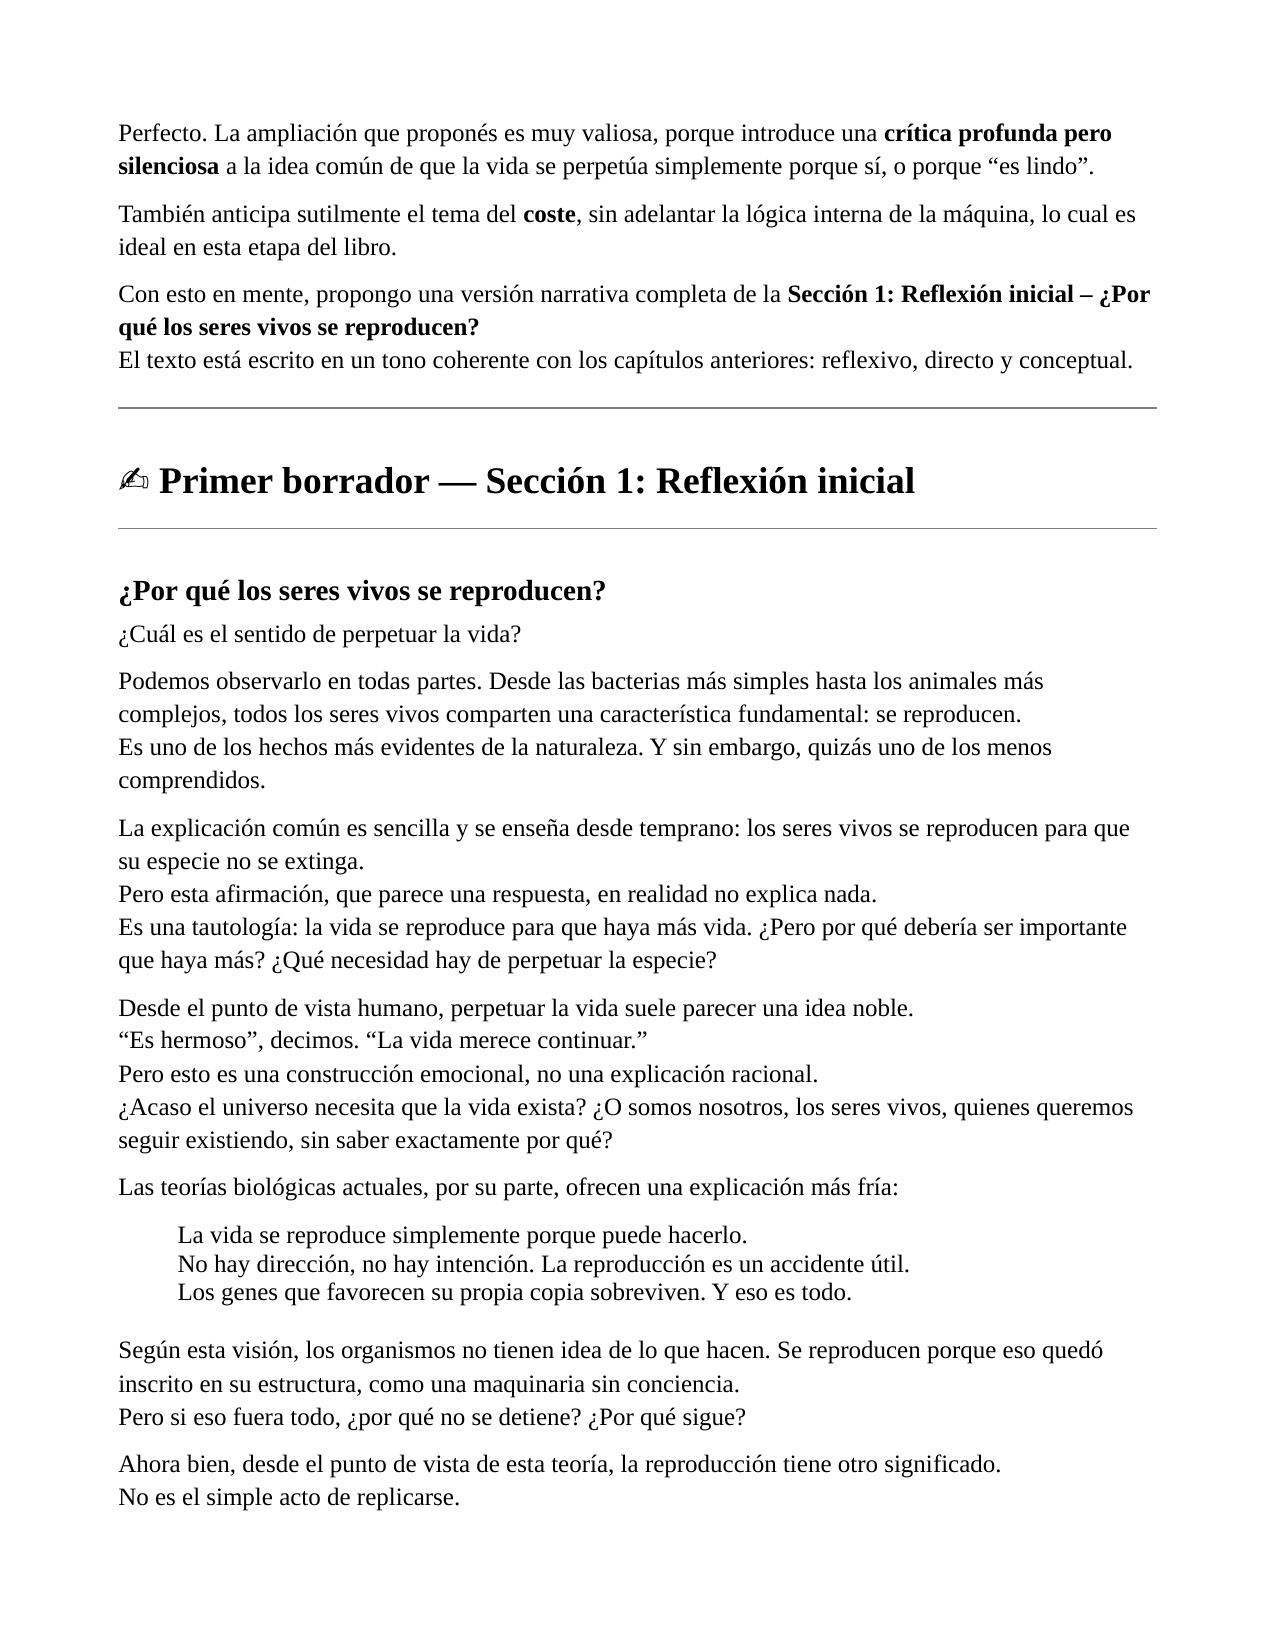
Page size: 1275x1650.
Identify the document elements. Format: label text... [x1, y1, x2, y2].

text Desde el punto de vista humano, perpetuar la vida suele parecer una idea noble. “Es hermoso”, decimos. “La vida merece continuar.” Pero esto es una construcción emocional, no una explicación racional. ¿Acaso el universo necesita que la vida exista? ¿O somos nosotros, los seres vivos, quienes queremos seguir existiendo, sin saber exactamente por qué? [118, 993, 1157, 1153]
text Podemos observarlo en todas partes. Desde las bacterias más simples hasta los animales más complejos, todos los seres vivos comparten una característica fundamental: se reproducen. Es uno de los hechos más evidentes de la naturaleza. Y sin embargo, quizás uno de los menos comprendidos. [118, 666, 1157, 794]
text Con esto en mente, propongo una versión narrativa completa de la Sección 1: Reflexión inicial – ¿Por qué los seres vivos se reproducen? El texto está escrito en un tono coherente con los capítulos anteriores: reflexivo, directo y conceptual. [118, 279, 1157, 374]
text Ahora bien, desde el punto de vista de esta teoría, la reproducción tiene otro significado. No es el simple acto de replicarse. [118, 1449, 1157, 1511]
subtitle ✍️ Primer borrador — Sección 1: Reflexión inicial [118, 458, 1157, 501]
subtitle ¿Por qué los seres vivos se reproducen? [118, 573, 1157, 606]
text La explicación común es sencilla y se enseña desde temprano: los seres vivos se reproducen para que su especie no se extinga. Pero esta afirmación, que parece una respuesta, en realidad no explica nada. Es una tautología: la vida se reproduce para que haya más vida. ¿Pero por qué debería ser importante que haya más? ¿Qué necesidad hay de perpetuar la especie? [118, 813, 1157, 974]
text También anticipa sutilmente el tema del coste, sin adelantar la lógica interna de la máquina, lo cual es ideal en esta etapa del libro. [118, 199, 1157, 261]
text Las teorías biológicas actuales, por su parte, ofrecen una explicación más fría: [118, 1172, 1157, 1201]
text Según esta visión, los organismos no tienen idea de lo que hacen. Se reproducen porque eso quedó inscrito en su estructura, como una maquinaria sin conciencia. Pero si eso fuera todo, ¿por qué no se detiene? ¿Por qué sigue? [118, 1336, 1157, 1430]
text ¿Cuál es el sentido de perpetuar la vida? [118, 619, 1157, 647]
text Perfecto. La ampliación que proponés es muy valiosa, porque introduce una crítica profunda pero silenciosa a la idea común de que la vida se perpetúa simplemente porque sí, o porque “es lindo”. [118, 118, 1157, 180]
text La vida se reproduce simplemente porque puede hacerlo. No hay dirección, no hay intención. La reproducción es un accidente útil. Los genes que favorecen su propia copia sobreviven. Y eso es todo. [177, 1220, 1098, 1306]
